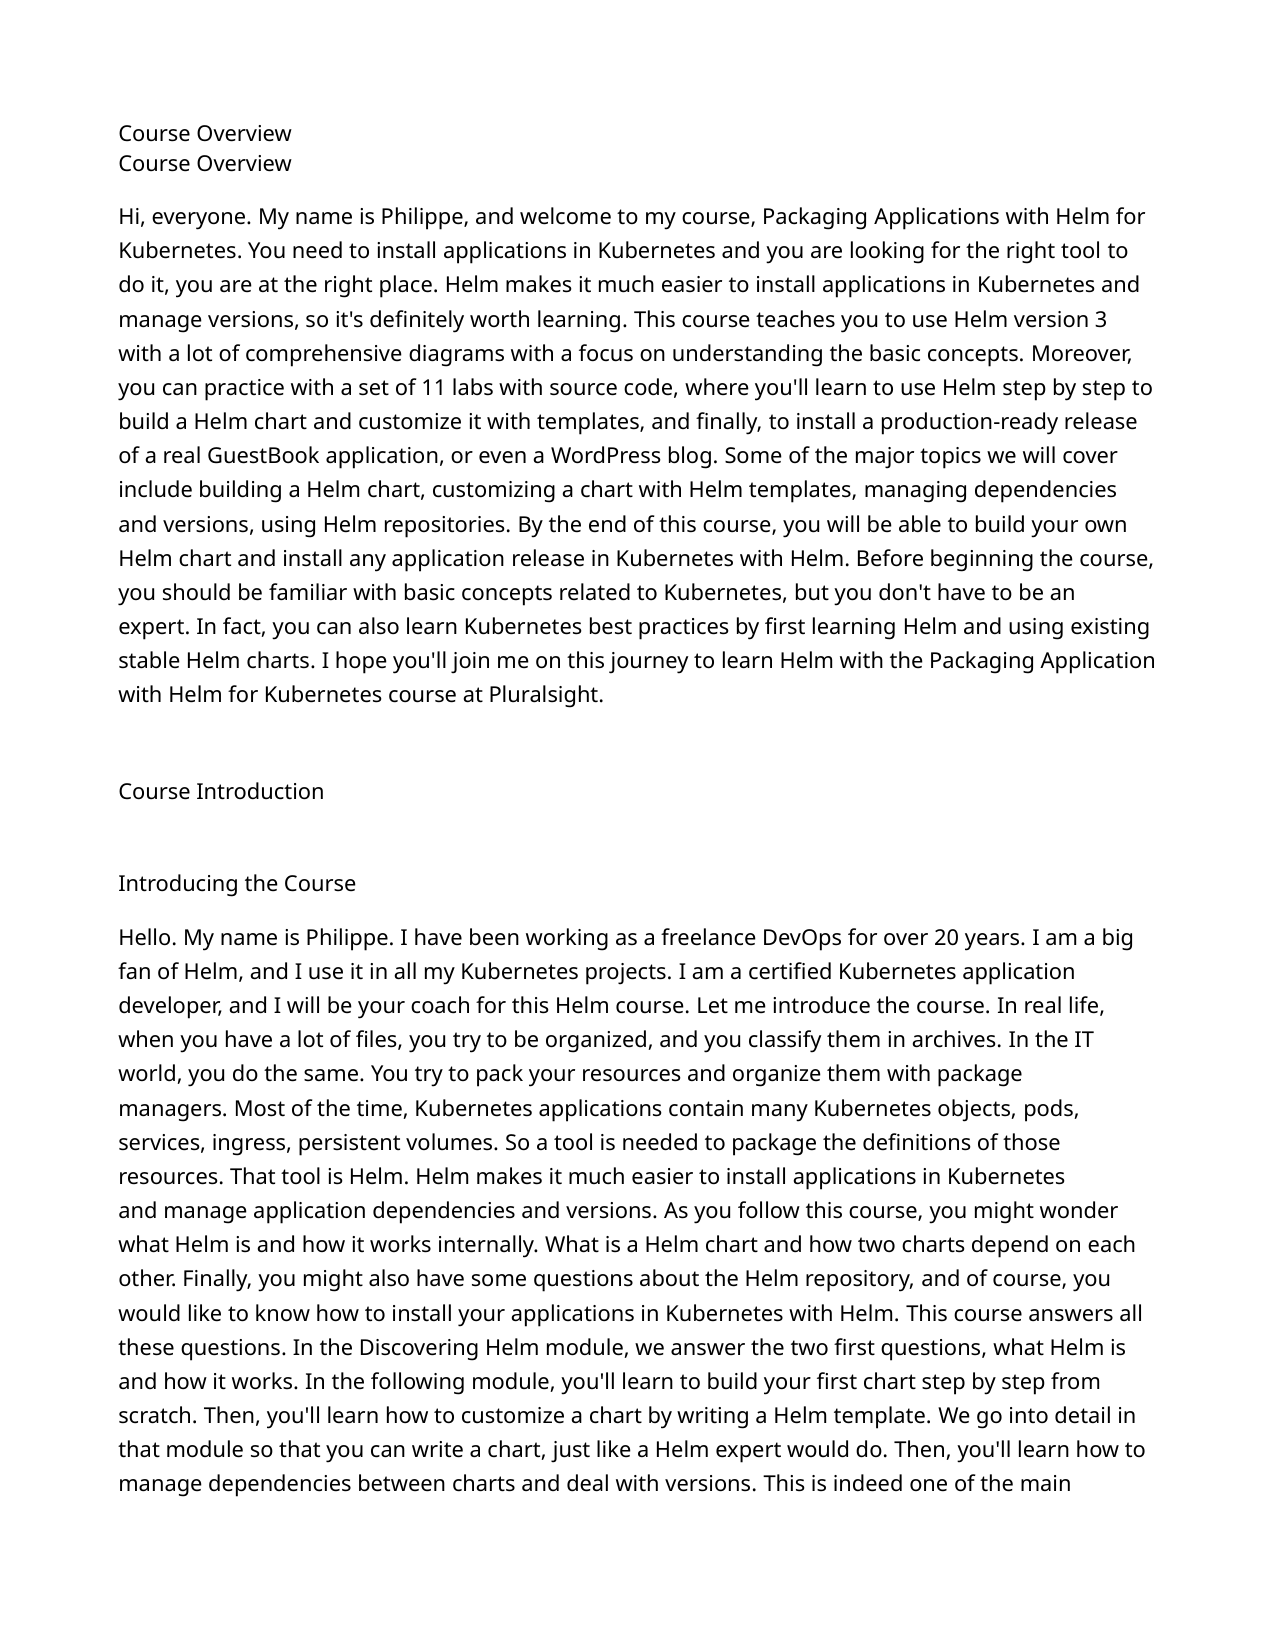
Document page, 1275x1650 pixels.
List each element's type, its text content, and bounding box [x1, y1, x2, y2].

subtitle Course Overview [118, 148, 1157, 178]
subtitle Course Overview [118, 118, 1157, 148]
subtitle Introducing the Course [118, 868, 1157, 898]
text Hello. My name is Philippe. I have been working as a freelance DevOps for over 20 years. I am a big fan of Helm, and I use it in all my Kubernetes projects. I am a certified Kubernetes application developer, and I will be your coach for this Helm course. Let me introduce the course. In real life, when you have a lot of files, you try to be organized, and you classify them in archives. In the IT world, you do the same. You try to pack your resources and organize them with package managers. Most of the time, Kubernetes applications contain many Kubernetes objects, pods, services, ingress, persistent volumes. So a tool is needed to package the definitions of those resources. That tool is Helm. Helm makes it much easier to install applications in Kubernetes and manage application dependencies and versions. As you follow this course, you might wonder what Helm is and how it works internally. What is a Helm chart and how two charts depend on each other. Finally, you might also have some questions about the Helm repository, and of course, you would like to know how to install your applications in Kubernetes with Helm. This course answers all these questions. In the Discovering Helm module, we answer the two first questions, what Helm is and how it works. In the following module, you'll learn to build your first chart step by step from scratch. Then, you'll learn how to customize a chart by writing a Helm template. We go into detail in that module so that you can write a chart, just like a Helm expert would do. Then, you'll learn how to manage dependencies between charts and deal with versions. This is indeed one of the main [118, 922, 1157, 1498]
subtitle Course Introduction [118, 776, 1157, 806]
text Hi, everyone. My name is Philippe, and welcome to my course, Packaging Applications with Helm for Kubernetes. You need to install applications in Kubernetes and you are looking for the right tool to do it, you are at the right place. Helm makes it much easier to install applications in Kubernetes and manage versions, so it's definitely worth learning. This course teaches you to use Helm version 3 with a lot of comprehensive diagrams with a focus on understanding the basic concepts. Moreover, you can practice with a set of 11 labs with source code, where you'll learn to use Helm step by step to build a Helm chart and customize it with templates, and finally, to install a production‑ready release of a real GuestBook application, or even a WordPress blog. Some of the major topics we will cover include building a Helm chart, customizing a chart with Helm templates, managing dependencies and versions, using Helm repositories. By the end of this course, you will be able to build your own Helm chart and install any application release in Kubernetes with Helm. Before beginning the course, you should be familiar with basic concepts related to Kubernetes, but you don't have to be an expert. In fact, you can also learn Kubernetes best practices by first learning Helm and using existing stable Helm charts. I hope you'll join me on this journey to learn Helm with the Packaging Application with Helm for Kubernetes course at Pluralsight. [118, 201, 1157, 709]
